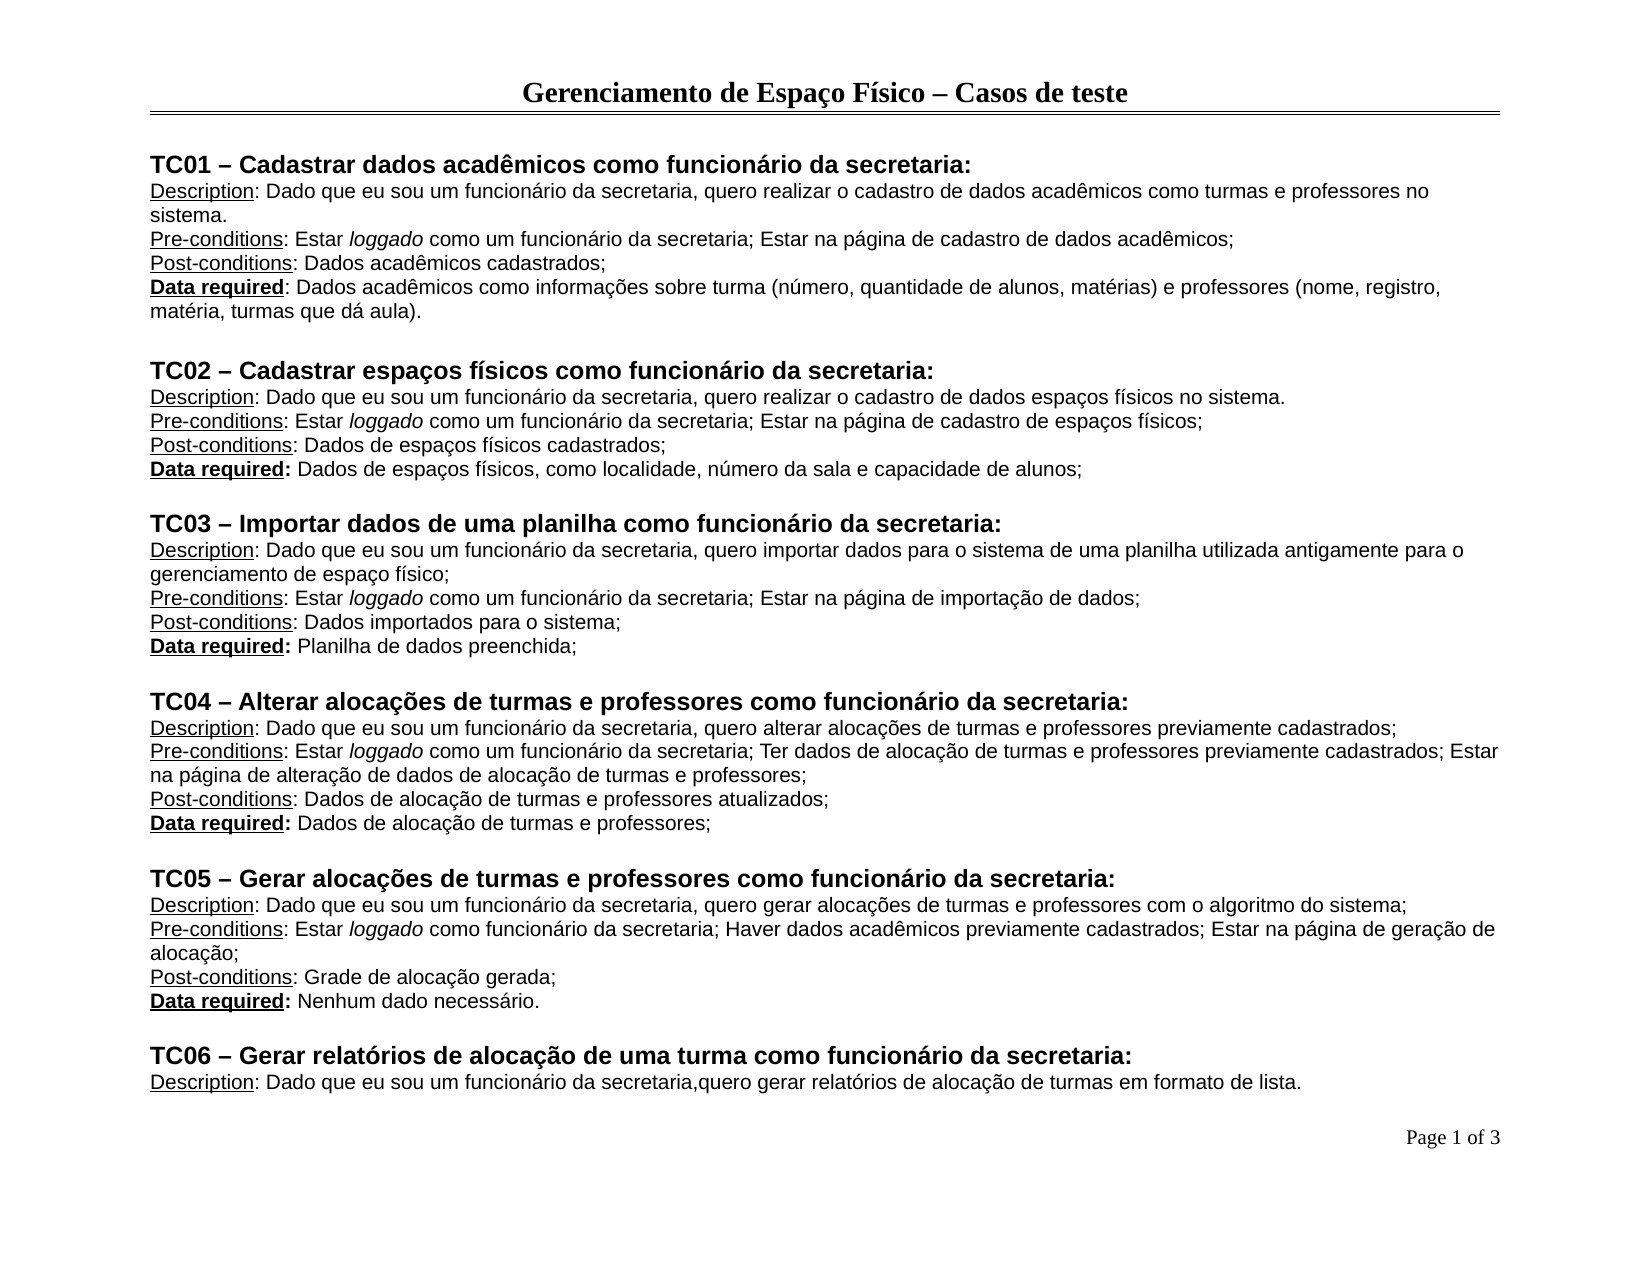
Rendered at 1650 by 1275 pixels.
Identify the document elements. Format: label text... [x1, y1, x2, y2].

text Data required: Planilha de dados preenchida; [150, 634, 1500, 658]
text Pre-conditions: Estar loggado como um funcionário da secretaria; Ter dados de alocação de turmas e professores previamente cadastrados; Estar na página de alteração de dados de alocação de turmas e professores; [150, 739, 1500, 787]
text Pre-conditions: Estar loggado como um funcionário da secretaria; Estar na página de cadastro de dados acadêmicos; [150, 227, 1500, 251]
text TC02 – Cadastrar espaços físicos como funcionário da secretaria: [150, 356, 1500, 385]
text TC06 – Gerar relatórios de alocação de uma turma como funcionário da secretaria: [150, 1041, 1500, 1070]
text Pre-conditions: Estar loggado como um funcionário da secretaria; Estar na página de cadastro de espaços físicos; [150, 409, 1500, 433]
text TC04 – Alterar alocações de turmas e professores como funcionário da secretaria: [150, 687, 1500, 715]
text Pre-conditions: Estar loggado como um funcionário da secretaria; Estar na página de importação de dados; [150, 586, 1500, 610]
text Data required: Nenhum dado necessário. [150, 988, 1500, 1012]
text Post-conditions: Dados de alocação de turmas e professores atualizados; [150, 787, 1500, 811]
text Description: Dado que eu sou um funcionário da secretaria, quero importar dados para o sistema de uma planilha utilizada antigamente para o gerenciamento de espaço físico; [150, 538, 1500, 586]
text Description: Dado que eu sou um funcionário da secretaria,quero gerar relatórios de alocação de turmas em formato de lista. [150, 1070, 1500, 1094]
text Description: Dado que eu sou um funcionário da secretaria, quero gerar alocações de turmas e professores com o algoritmo do sistema; [150, 893, 1500, 917]
text Post-conditions: Dados importados para o sistema; [150, 610, 1500, 634]
text Description: Dado que eu sou um funcionário da secretaria, quero realizar o cadastro de dados espaços físicos no sistema. [150, 385, 1500, 409]
text Description: Dado que eu sou um funcionário da secretaria, quero realizar o cadastro de dados acadêmicos como turmas e professores no sistema. [150, 179, 1500, 227]
text TC01 – Cadastrar dados acadêmicos como funcionário da secretaria: [150, 150, 1500, 179]
text Data required: Dados acadêmicos como informações sobre turma (número, quantidade de alunos, matérias) e professores (nome, registro, matéria, turmas que dá aula). [150, 274, 1500, 322]
text TC03 – Importar dados de uma planilha como funcionário da secretaria: [150, 509, 1500, 538]
text Pre-conditions: Estar loggado como funcionário da secretaria; Haver dados acadêmicos previamente cadastrados; Estar na página de geração de alocação; [150, 917, 1500, 964]
text Post-conditions: Grade de alocação gerada; [150, 964, 1500, 988]
text Post-conditions: Dados acadêmicos cadastrados; [150, 251, 1500, 274]
text Post-conditions: Dados de espaços físicos cadastrados; [150, 433, 1500, 457]
text TC05 – Gerar alocações de turmas e professores como funcionário da secretaria: [150, 864, 1500, 893]
text Description: Dado que eu sou um funcionário da secretaria, quero alterar alocações de turmas e professores previamente cadastrados; [150, 715, 1500, 739]
text Data required: Dados de espaços físicos, como localidade, número da sala e capacidade de alunos; [150, 457, 1500, 481]
text Data required: Dados de alocação de turmas e professores; [150, 811, 1500, 835]
